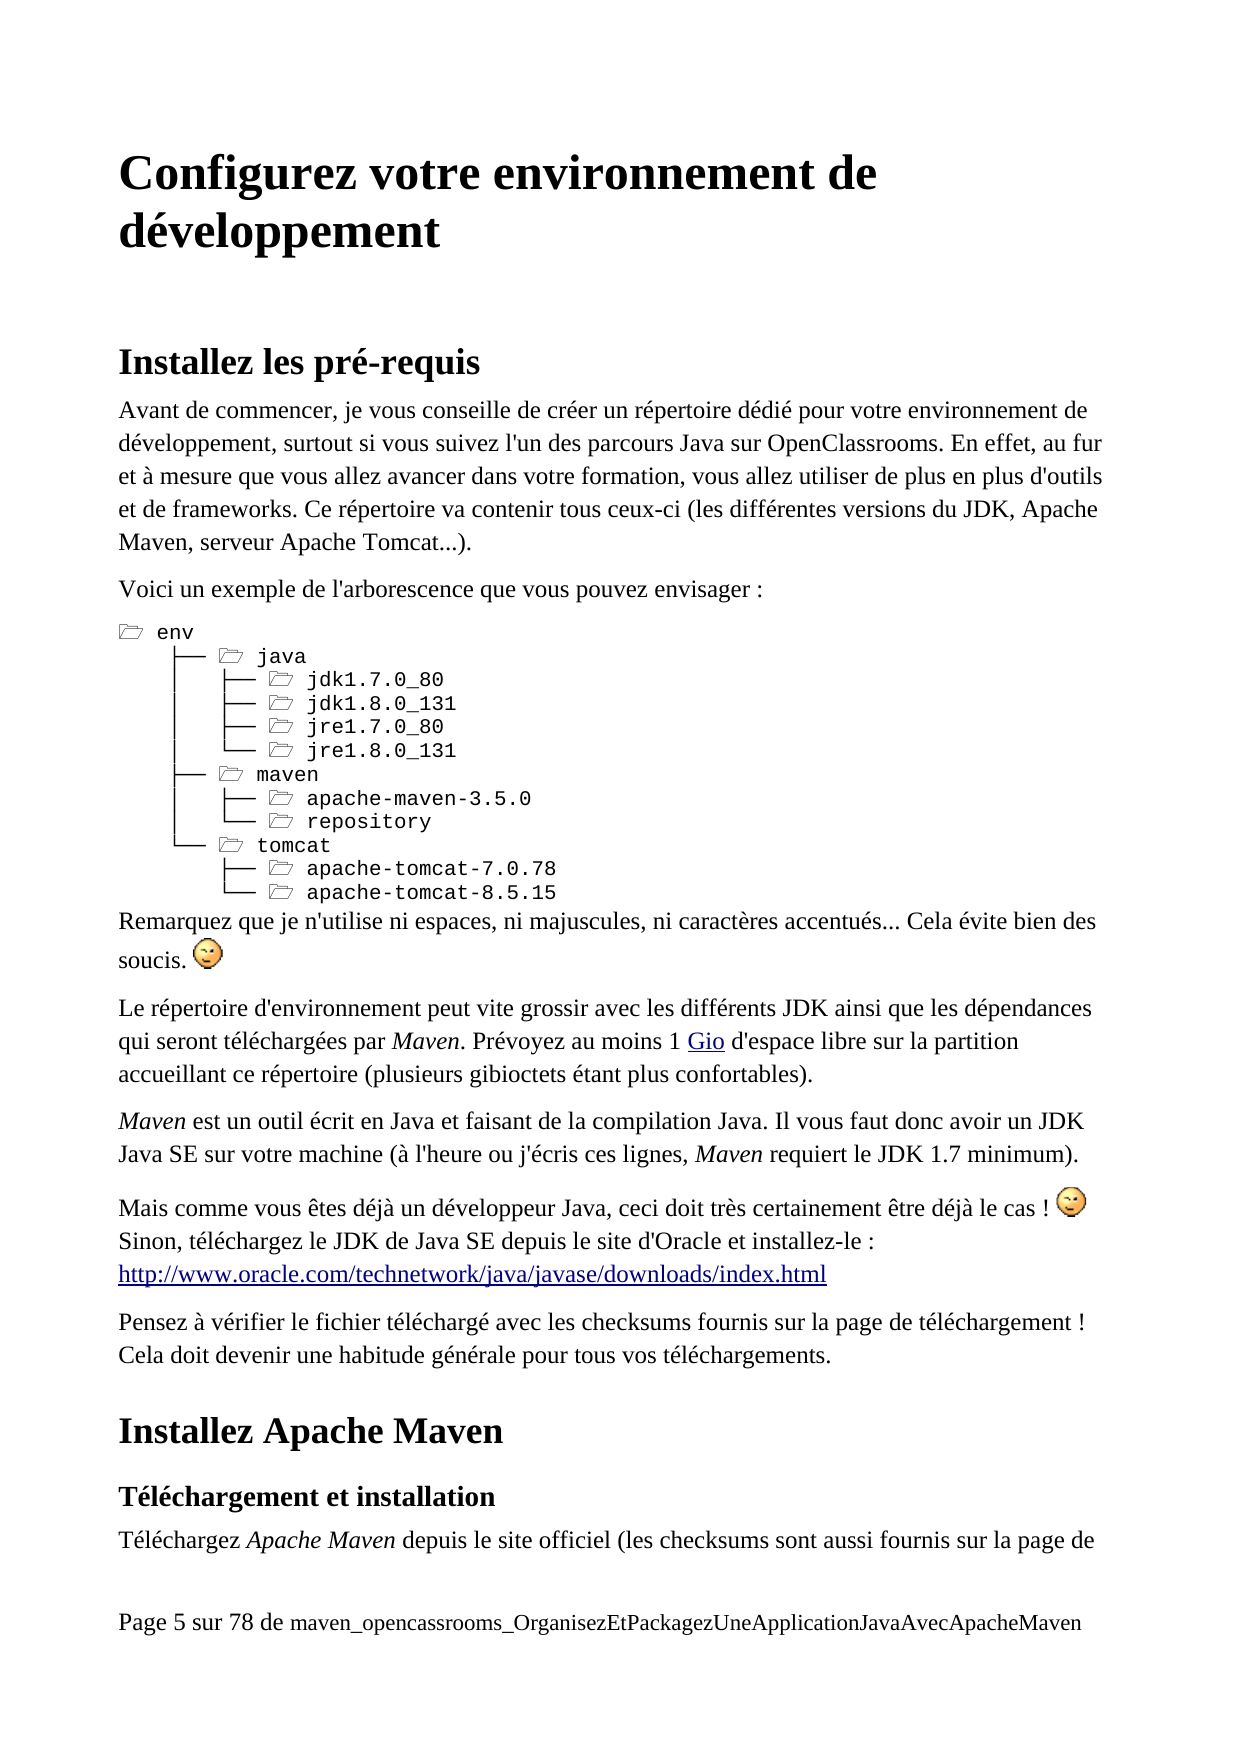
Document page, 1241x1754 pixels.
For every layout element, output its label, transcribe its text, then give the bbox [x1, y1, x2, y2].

text ├── 🗁 maven [175, 764, 1122, 787]
text Avant de commencer, je vous conseille de créer un répertoire dédié pour votre environnement de développement, surtout si vous suivez l'un des parcours Java sur OpenClassrooms. En effet, au fur et à mesure que vous allez avancer dans votre formation, vous allez utiliser de plus en plus d'outils et de frameworks. Ce répertoire va contenir tous ceux-ci (les différentes versions du JDK, Apache Maven, serveur Apache Tomcat...). [118, 395, 1122, 556]
subtitle Installez Apache Maven [118, 1408, 1122, 1452]
text ├── 🗁 apache-tomcat-7.0.78 [118, 858, 1122, 882]
text │ ├── 🗁 apache-maven-3.5.0 [118, 787, 1122, 811]
text ├── 🗁 java [118, 646, 174, 669]
text ├── 🗁 java [175, 646, 1122, 669]
subtitle Téléchargement et installation [118, 1479, 1122, 1512]
text Mais comme vous êtes déjà un développeur Java, ceci doit très certainement être déjà le cas ! Sinon, téléchargez le JDK de Java SE depuis le site d'Oracle et installez-le : http://www.oracle.com/technetwork/java/javase/downloads/index.html [118, 1187, 1122, 1288]
text Voici un exemple de l'arborescence que vous pouvez envisager : [118, 574, 1122, 603]
text │ ├── 🗁 jre1.7.0_80 [118, 717, 1122, 740]
text │ ├── 🗁 jdk1.8.0_131 [118, 693, 174, 717]
text │ ├── 🗁 jdk1.8.0_131 [225, 693, 1122, 717]
text Maven est un outil écrit en Java et faisant de la compilation Java. Il vous faut donc avoir un JDK Java SE sur votre machine (à l'heure ou j'écris ces lignes, Maven requiert le JDK 1.7 minimum). [118, 1106, 1122, 1168]
text └── 🗁 apache-tomcat-8.5.15 [118, 882, 1122, 906]
picture [193, 938, 223, 969]
text │ ├── 🗁 jdk1.8.0_131 [175, 693, 224, 717]
text Remarquez que je n'utilise ni espaces, ni majuscules, ni caractères accentués... Cela évite bien des soucis. [118, 906, 1122, 974]
text Le répertoire d'environnement peut vite grossir avec les différents JDK ainsi que les dépendances qui seront téléchargées par Maven. Prévoyez au moins 1 Gio d'espace libre sur la partition accueillant ce répertoire (plusieurs gibioctets étant plus confortables). [118, 993, 1122, 1087]
text │ └── 🗁 repository [118, 811, 1122, 835]
text Pensez à vérifier le fichier téléchargé avec les checksums fournis sur la page de téléchargement ! Cela doit devenir une habitude générale pour tous vos téléchargements. [118, 1307, 1122, 1369]
text └── 🗁 tomcat [118, 835, 1122, 858]
text │ └── 🗁 jre1.8.0_131 [118, 740, 1122, 764]
text 🗁 env [118, 622, 1122, 646]
picture [1056, 1187, 1087, 1217]
text ├── 🗁 maven [118, 764, 174, 787]
subtitle Configurez votre environnement de développement [118, 143, 1122, 258]
text │ ├── 🗁 jdk1.7.0_80 [118, 669, 1122, 693]
text Téléchargez Apache Maven depuis le site officiel (les checksums sont aussi fournis sur la page de [118, 1525, 1122, 1553]
subtitle Installez les pré-requis [118, 339, 1122, 382]
